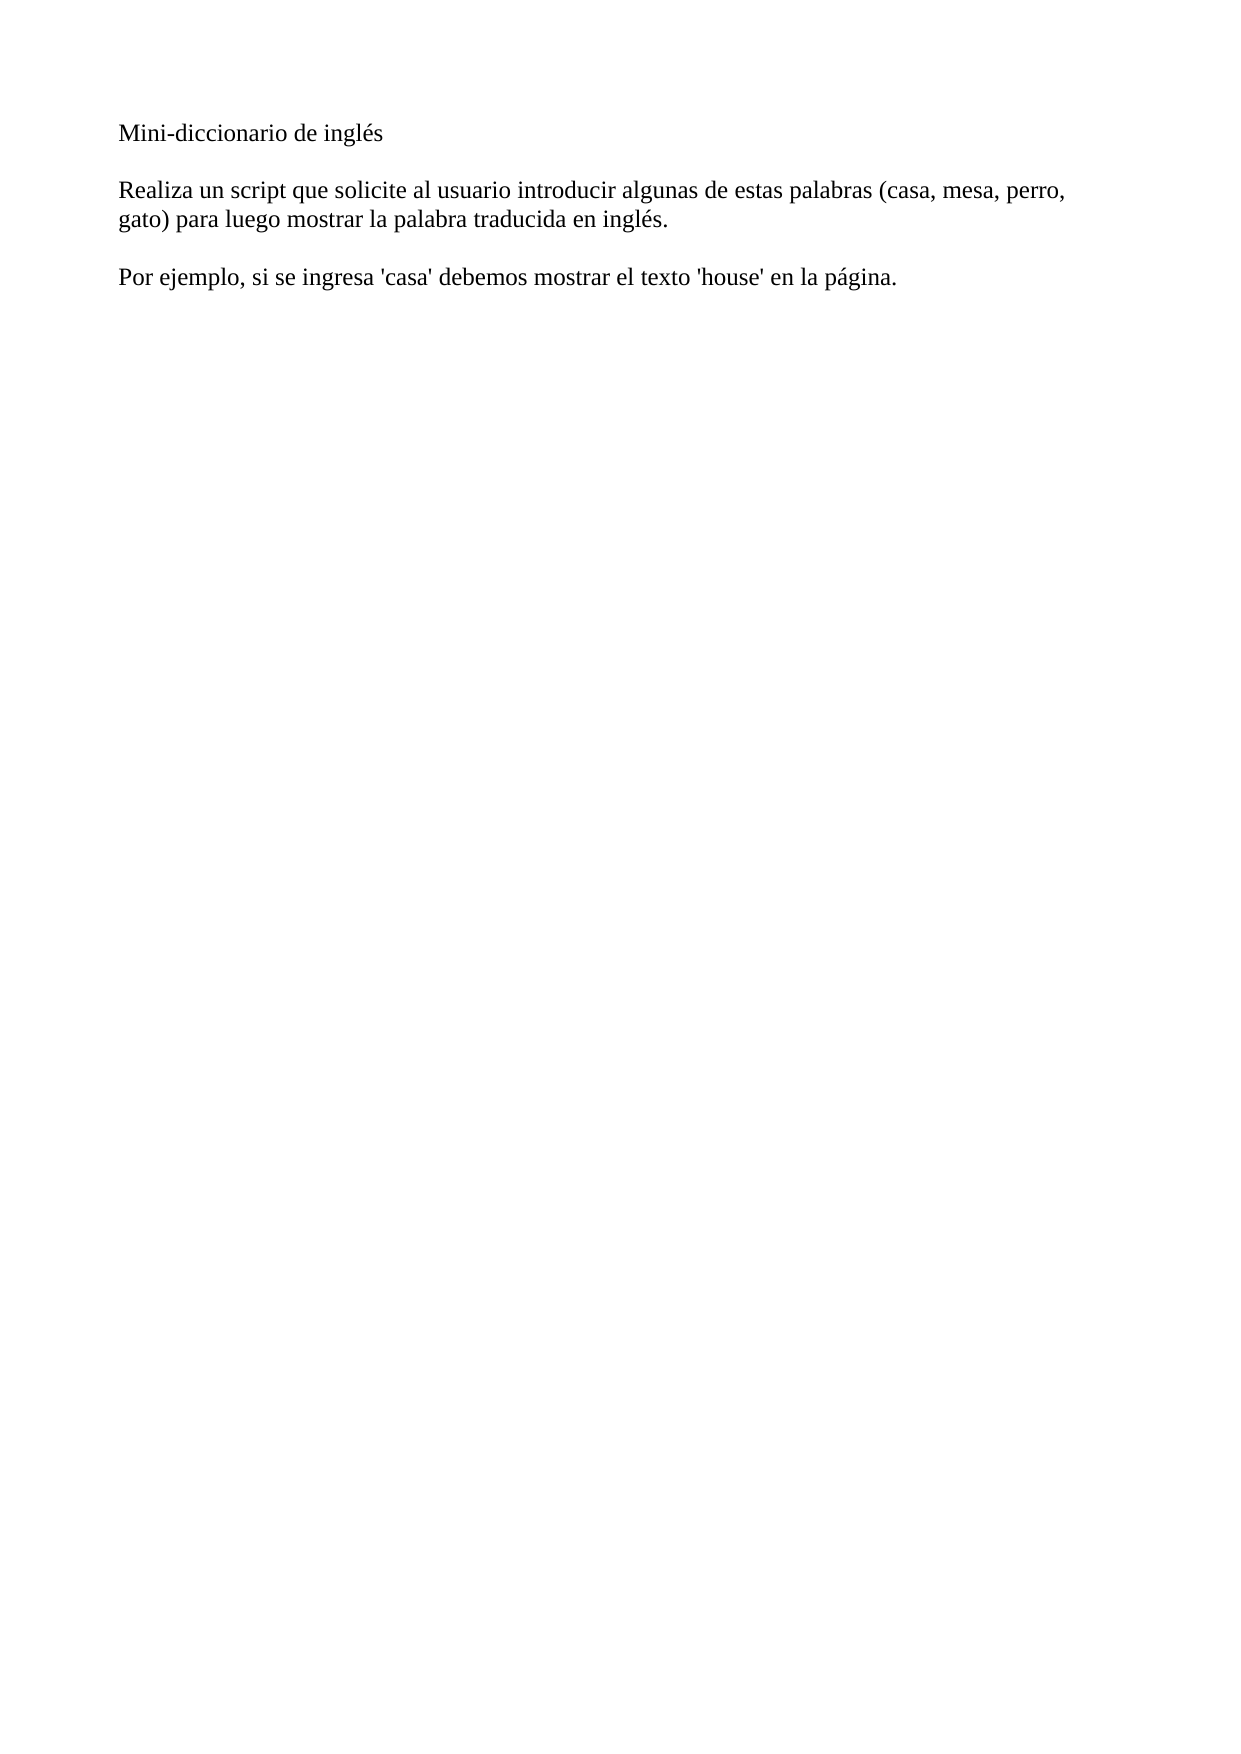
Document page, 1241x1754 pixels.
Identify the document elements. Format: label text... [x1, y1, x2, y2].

text Mini-diccionario de inglés [118, 118, 1122, 147]
text Por ejemplo, si se ingresa 'casa' debemos mostrar el texto 'house' en la página. [118, 262, 1122, 291]
text Realiza un script que solicite al usuario introducir algunas de estas palabras (casa, mesa, perro, gato) para luego mostrar la palabra traducida en inglés. [118, 176, 1122, 233]
